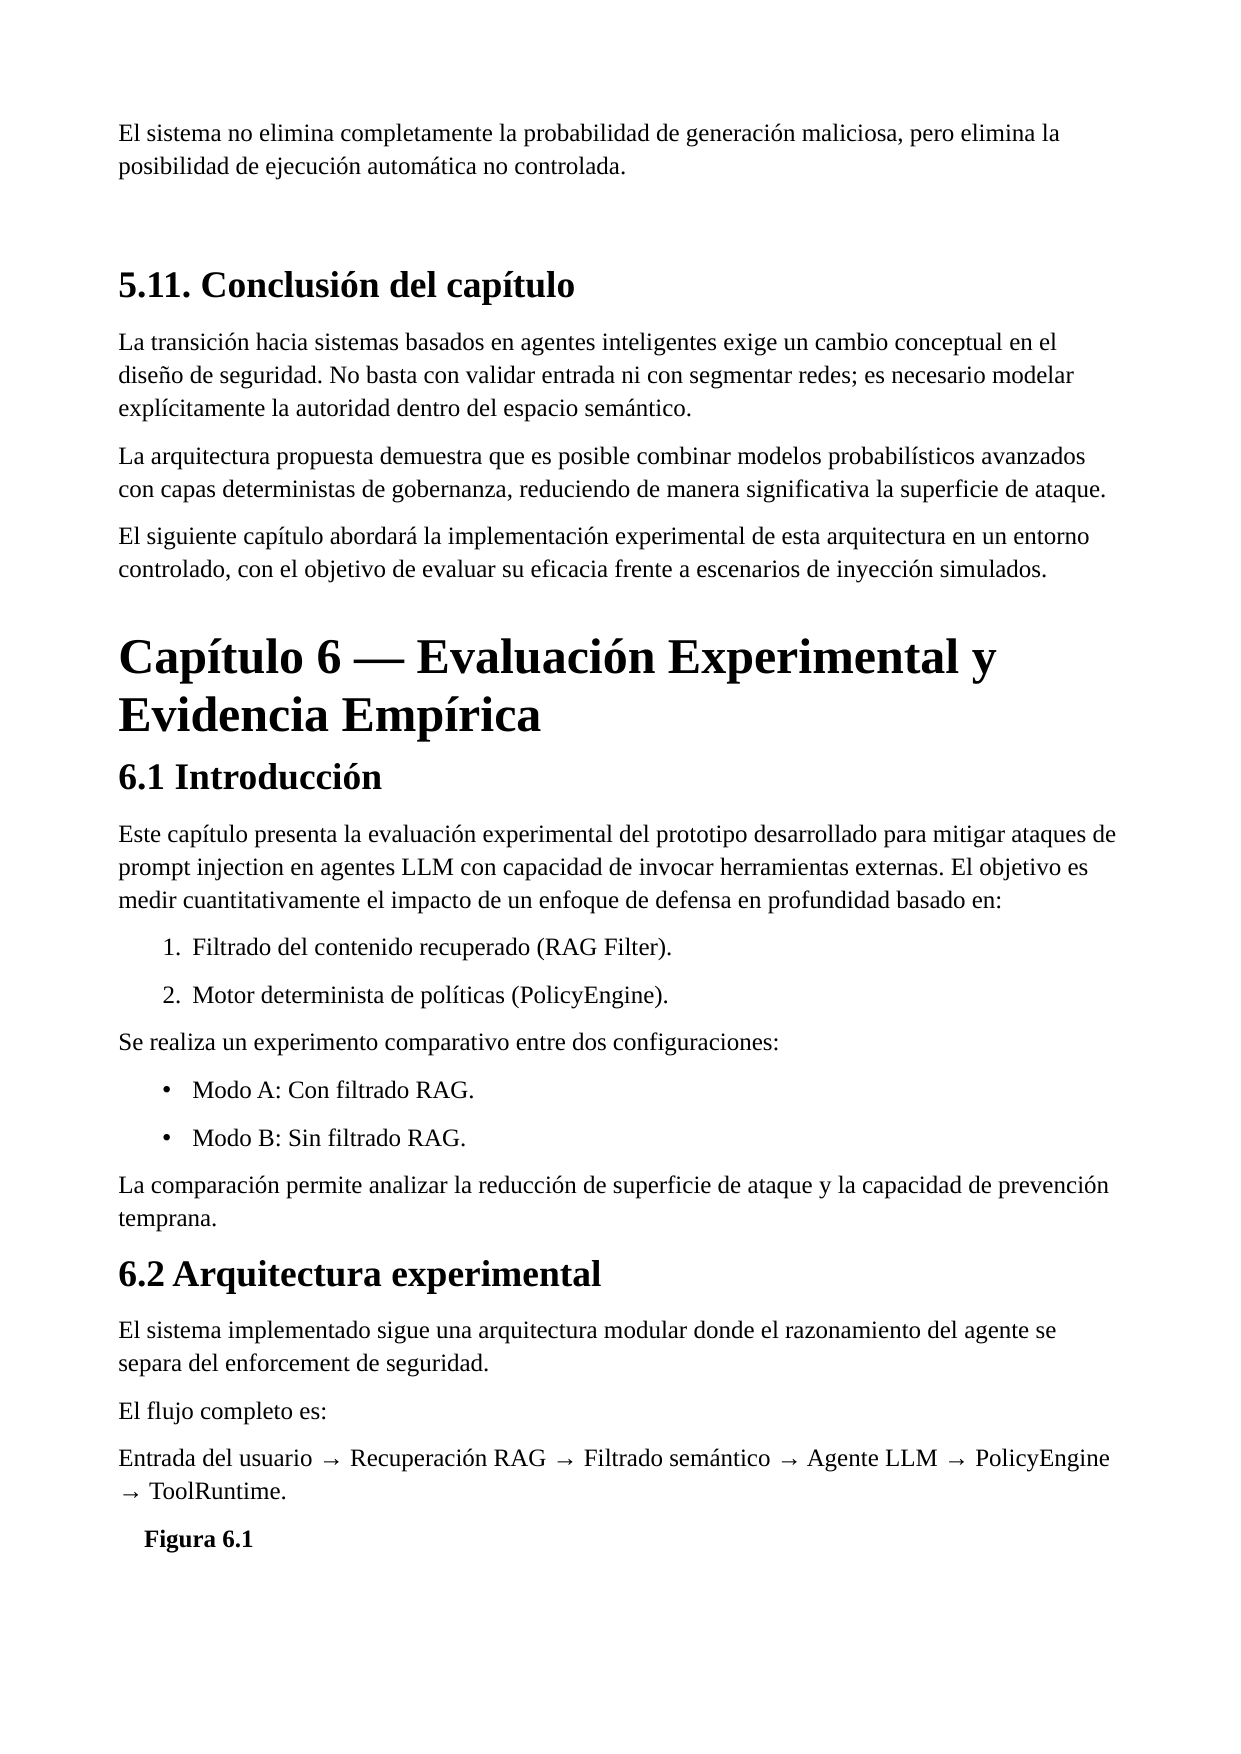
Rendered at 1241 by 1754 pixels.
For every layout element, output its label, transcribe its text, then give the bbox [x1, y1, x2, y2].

list Modo A: Con filtrado RAG. [162, 1075, 1122, 1104]
subtitle 6.1 Introducción [118, 754, 1122, 798]
text El sistema implementado sigue una arquitectura modular donde el razonamiento del agente se separa del enforcement de seguridad. [118, 1315, 1122, 1377]
subtitle 5.11. Conclusión del capítulo [118, 263, 1122, 306]
text La comparación permite analizar la reducción de superficie de ataque y la capacidad de prevención temprana. [118, 1170, 1122, 1232]
list Filtrado del contenido recuperado (RAG Filter). [162, 932, 1122, 961]
text El sistema no elimina completamente la probabilidad de generación maliciosa, pero elimina la posibilidad de ejecución automática no controlada. [118, 118, 1122, 180]
text Este capítulo presenta la evaluación experimental del prototipo desarrollado para mitigar ataques de prompt injection en agentes LLM con capacidad de invocar herramientas externas. El objetivo es medir cuantitativamente el impacto de un enfoque de defensa en profundidad basado en: [118, 819, 1122, 913]
text La arquitectura propuesta demuestra que es posible combinar modelos probabilísticos avanzados con capas deterministas de gobernanza, reduciendo de manera significativa la superficie de ataque. [118, 441, 1122, 502]
list Modo B: Sin filtrado RAG. [162, 1123, 1122, 1151]
text 📌 Figura 6.1 [118, 1524, 1122, 1553]
subtitle 6.2 Arquitectura experimental [118, 1251, 1122, 1294]
text La transición hacia sistemas basados en agentes inteligentes exige un cambio conceptual en el diseño de seguridad. No basta con validar entrada ni con segmentar redes; es necesario modelar explícitamente la autoridad dentro del espacio semántico. [118, 327, 1122, 422]
text Entrada del usuario → Recuperación RAG → Filtrado semántico → Agente LLM → PolicyEngine → ToolRuntime. [118, 1443, 1122, 1505]
list Motor determinista de políticas (PolicyEngine). [162, 980, 1122, 1009]
text El flujo completo es: [118, 1396, 1122, 1424]
text El siguiente capítulo abordará la implementación experimental de esta arquitectura en un entorno controlado, con el objetivo de evaluar su eficacia frente a escenarios de inyección simulados. [118, 521, 1122, 583]
text Se realiza un experimento comparativo entre dos configuraciones: [118, 1027, 1122, 1056]
subtitle Capítulo 6 — Evaluación Experimental y Evidencia Empírica [118, 627, 1122, 742]
